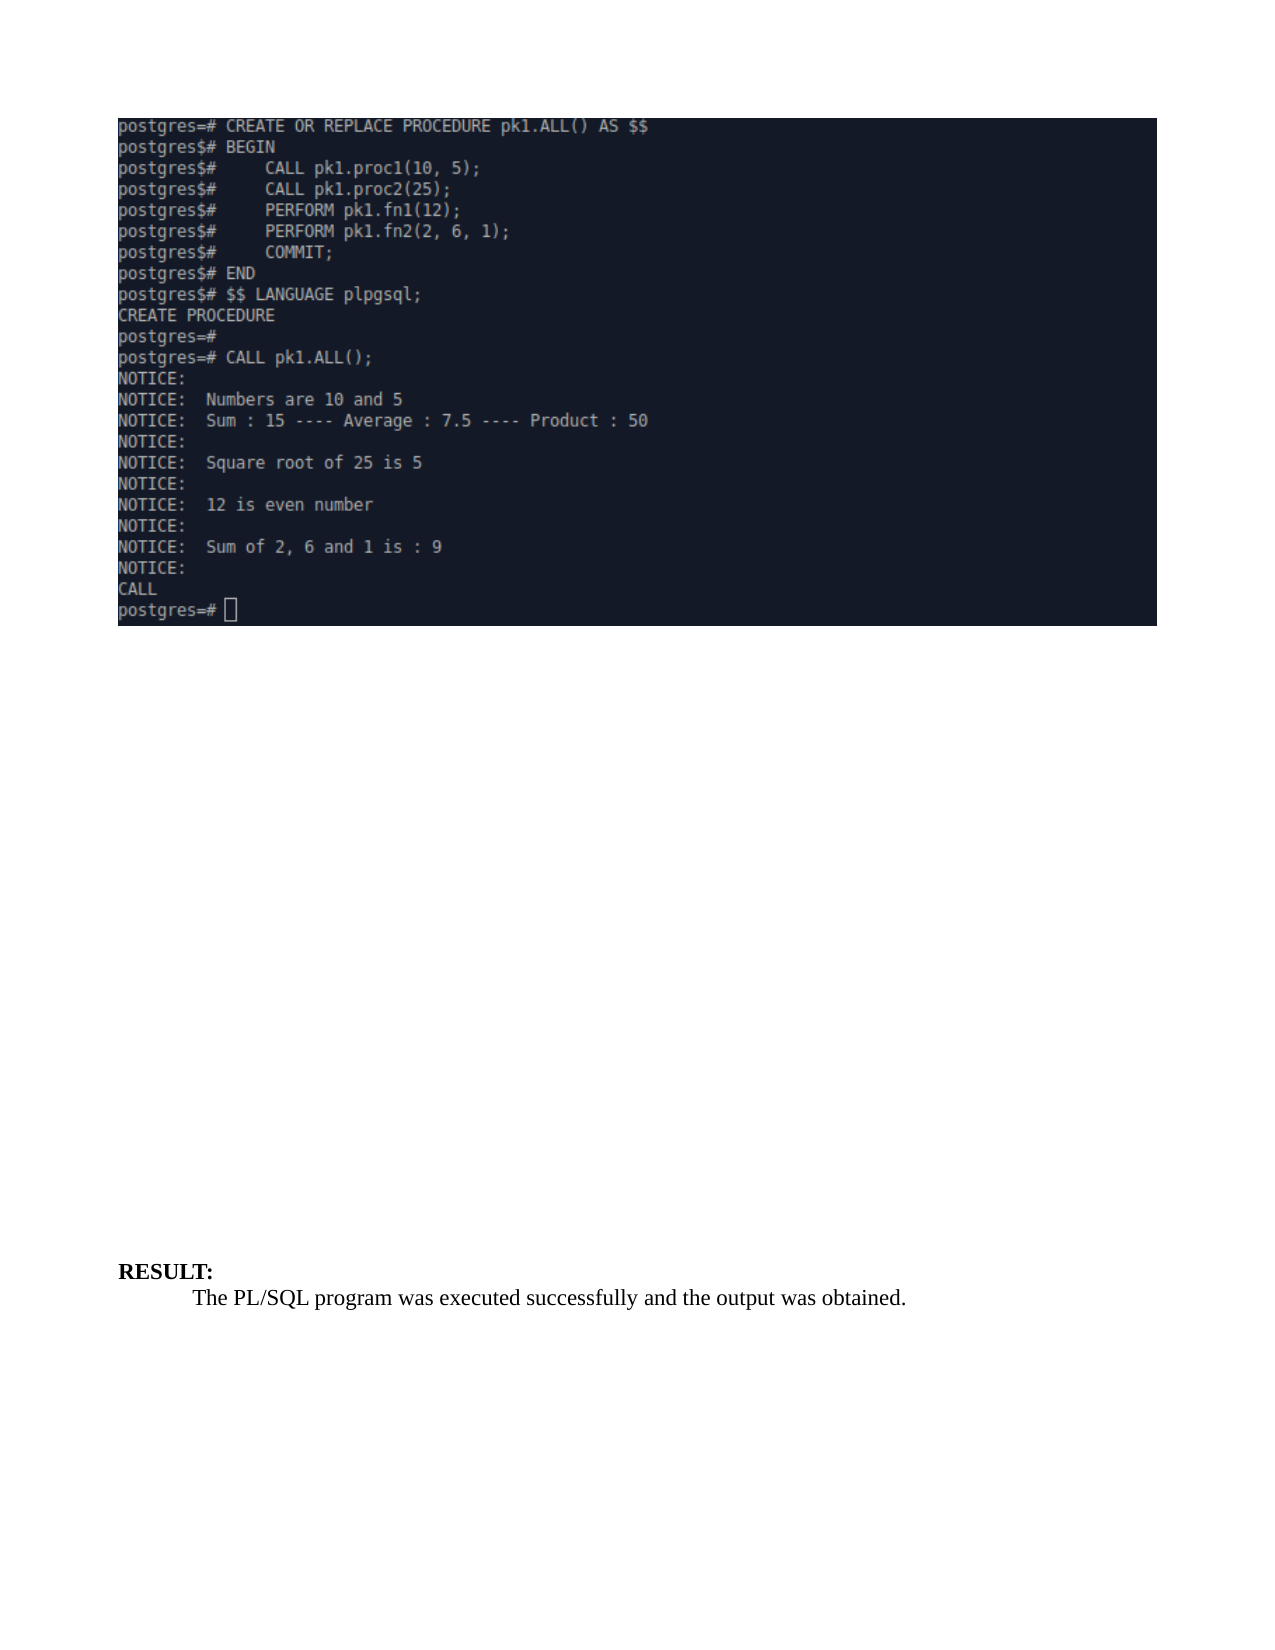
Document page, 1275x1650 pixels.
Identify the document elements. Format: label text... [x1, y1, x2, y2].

text The PL/SQL program was executed successfully and the output was obtained. [118, 1284, 1157, 1311]
text RESULT: [118, 1258, 1157, 1284]
picture [118, 118, 1157, 626]
